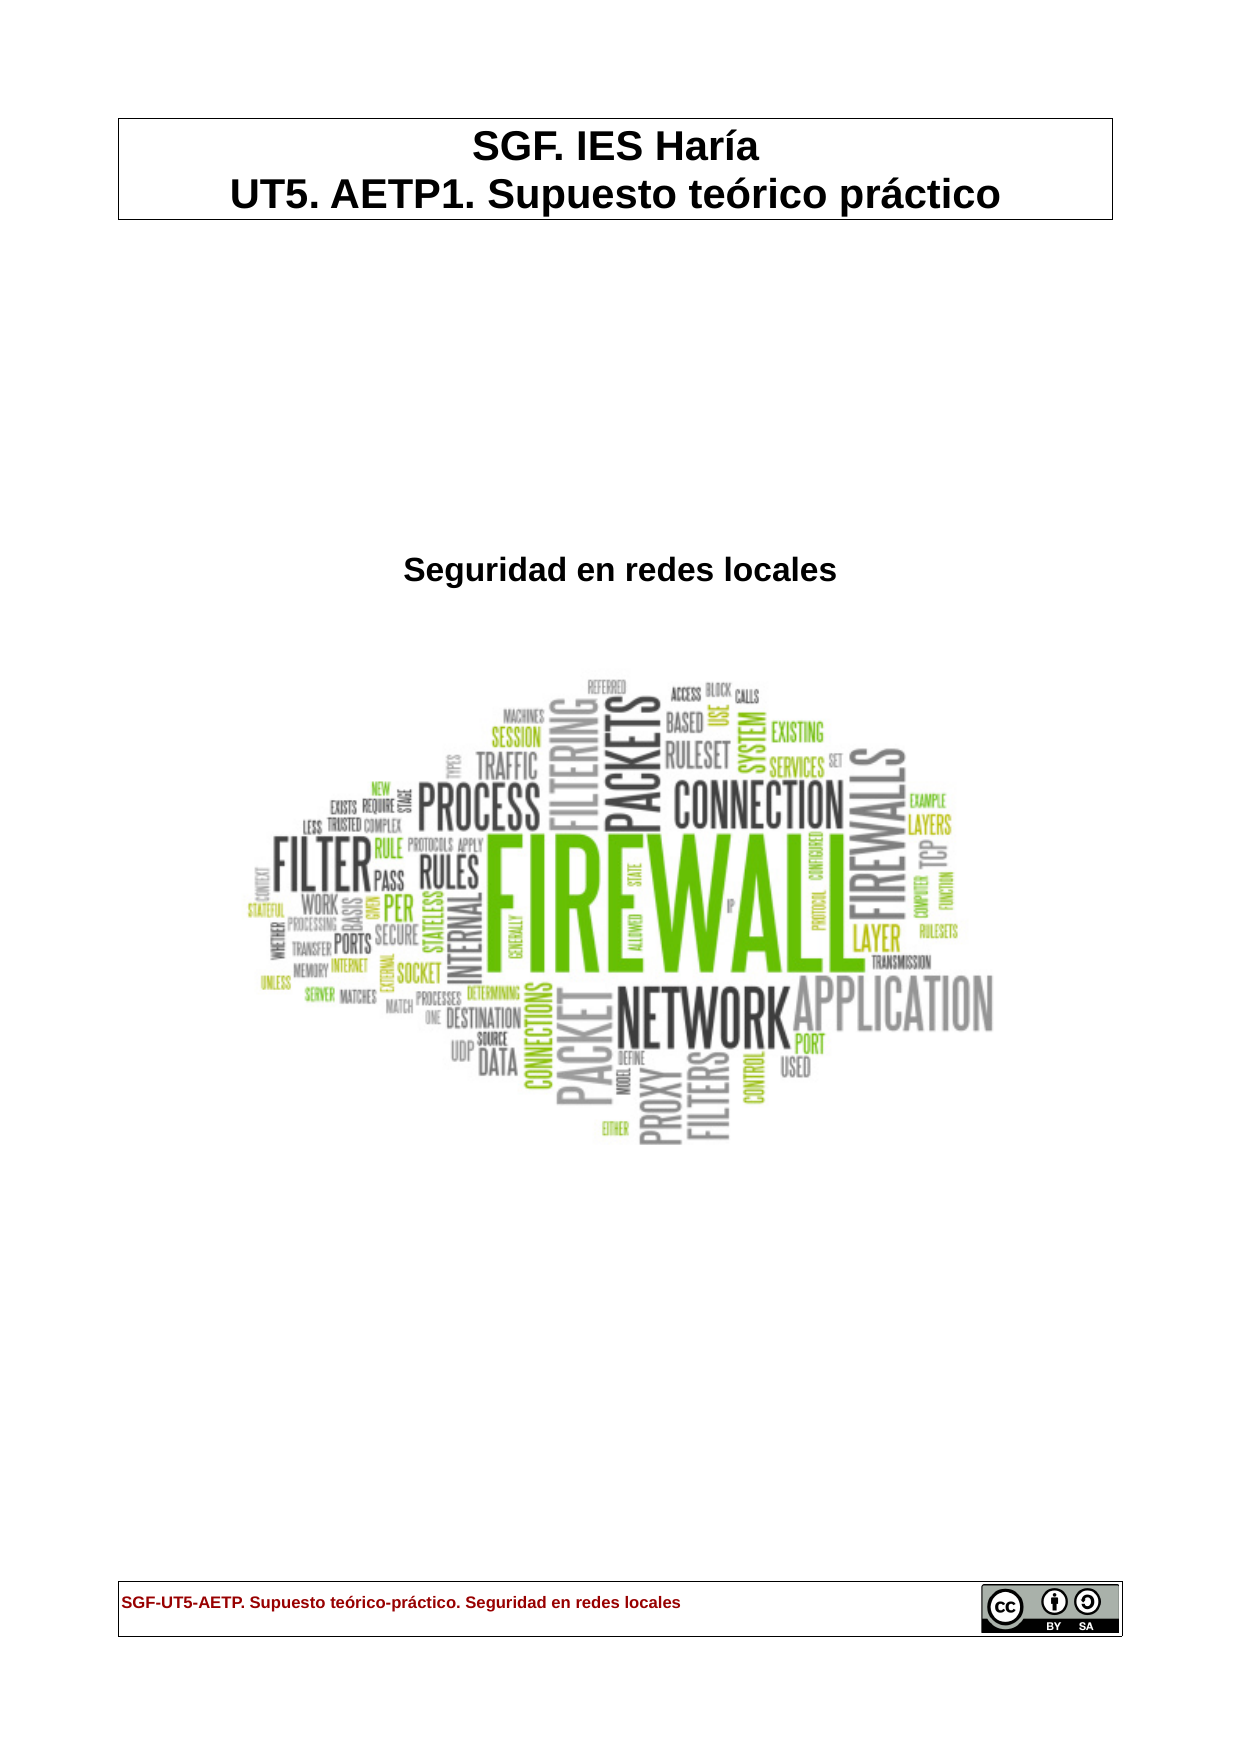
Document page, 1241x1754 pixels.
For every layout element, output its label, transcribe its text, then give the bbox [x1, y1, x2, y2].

subtitle Seguridad en redes locales [118, 550, 1122, 588]
picture [981, 1584, 1119, 1633]
picture [230, 644, 1010, 1181]
text UT5. AETP1. Supuesto teórico práctico [119, 166, 1112, 219]
text SGF. IES Haría [119, 119, 1112, 166]
